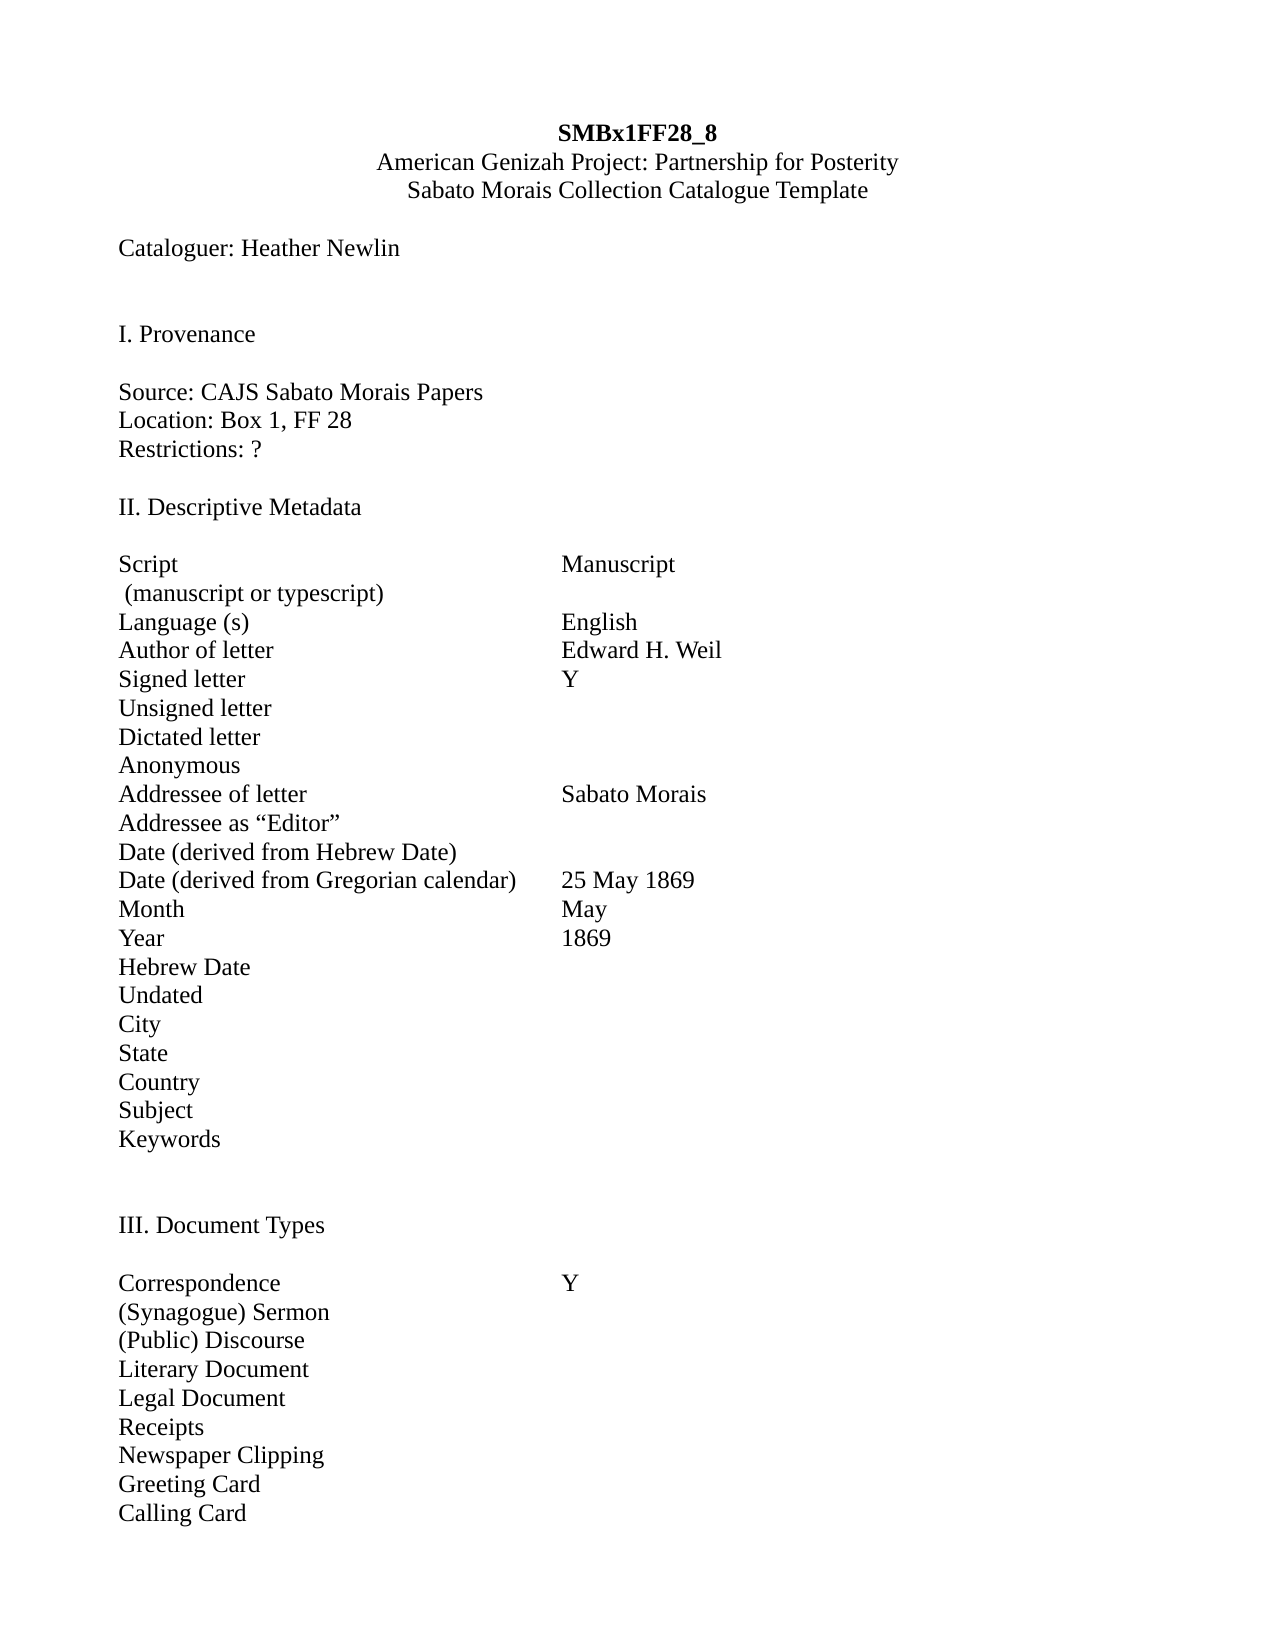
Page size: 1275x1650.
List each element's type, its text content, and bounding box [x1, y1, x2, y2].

text Newspaper Clipping [118, 1441, 1157, 1469]
text (Synagogue) Sermon [118, 1297, 1157, 1326]
text Hebrew Date [118, 952, 1157, 981]
text Script Manuscript [118, 549, 1157, 578]
text III. Document Types [118, 1211, 1157, 1239]
text State [118, 1038, 1157, 1067]
text City [118, 1009, 1157, 1038]
text Year 1869 [118, 923, 1157, 952]
text Subject [118, 1096, 1157, 1124]
text Correspondence Y [118, 1268, 1157, 1297]
text Country [118, 1067, 1157, 1096]
text Literary Document [118, 1354, 1157, 1383]
text (manuscript or typescript) [118, 578, 1157, 607]
text Month May [118, 894, 1157, 923]
text Undated [118, 981, 1157, 1009]
text I. Provenance [118, 319, 1157, 348]
text Greeting Card [118, 1469, 1157, 1498]
text Sabato Morais Collection Catalogue Template [118, 176, 1157, 204]
text Source: CAJS Sabato Morais Papers [118, 377, 1157, 406]
text Calling Card [118, 1498, 1157, 1527]
text Anonymous [118, 751, 1157, 779]
text SMBx1FF28_8 [118, 118, 1157, 147]
text Restrictions: ? [118, 434, 1157, 463]
text Language (s) English [118, 607, 1157, 636]
text Unsigned letter [118, 693, 1157, 722]
text Keywords [118, 1124, 1157, 1153]
text Addressee of letter Sabato Morais [118, 779, 1157, 808]
text II. Descriptive Metadata [118, 492, 1157, 521]
text Dictated letter [118, 722, 1157, 751]
text Signed letter Y [118, 664, 1157, 693]
text Addressee as “Editor” [118, 808, 1157, 837]
text Legal Document [118, 1383, 1157, 1412]
text Date (derived from Gregorian calendar) 25 May 1869 [118, 866, 1157, 894]
text Location: Box 1, FF 28 [118, 406, 1157, 434]
text (Public) Discourse [118, 1326, 1157, 1354]
text Author of letter Edward H. Weil [118, 636, 1157, 664]
text American Genizah Project: Partnership for Posterity [118, 147, 1157, 176]
text Date (derived from Hebrew Date) [118, 837, 1157, 866]
text Receipts [118, 1412, 1157, 1441]
text Cataloguer: Heather Newlin [118, 233, 1157, 262]
